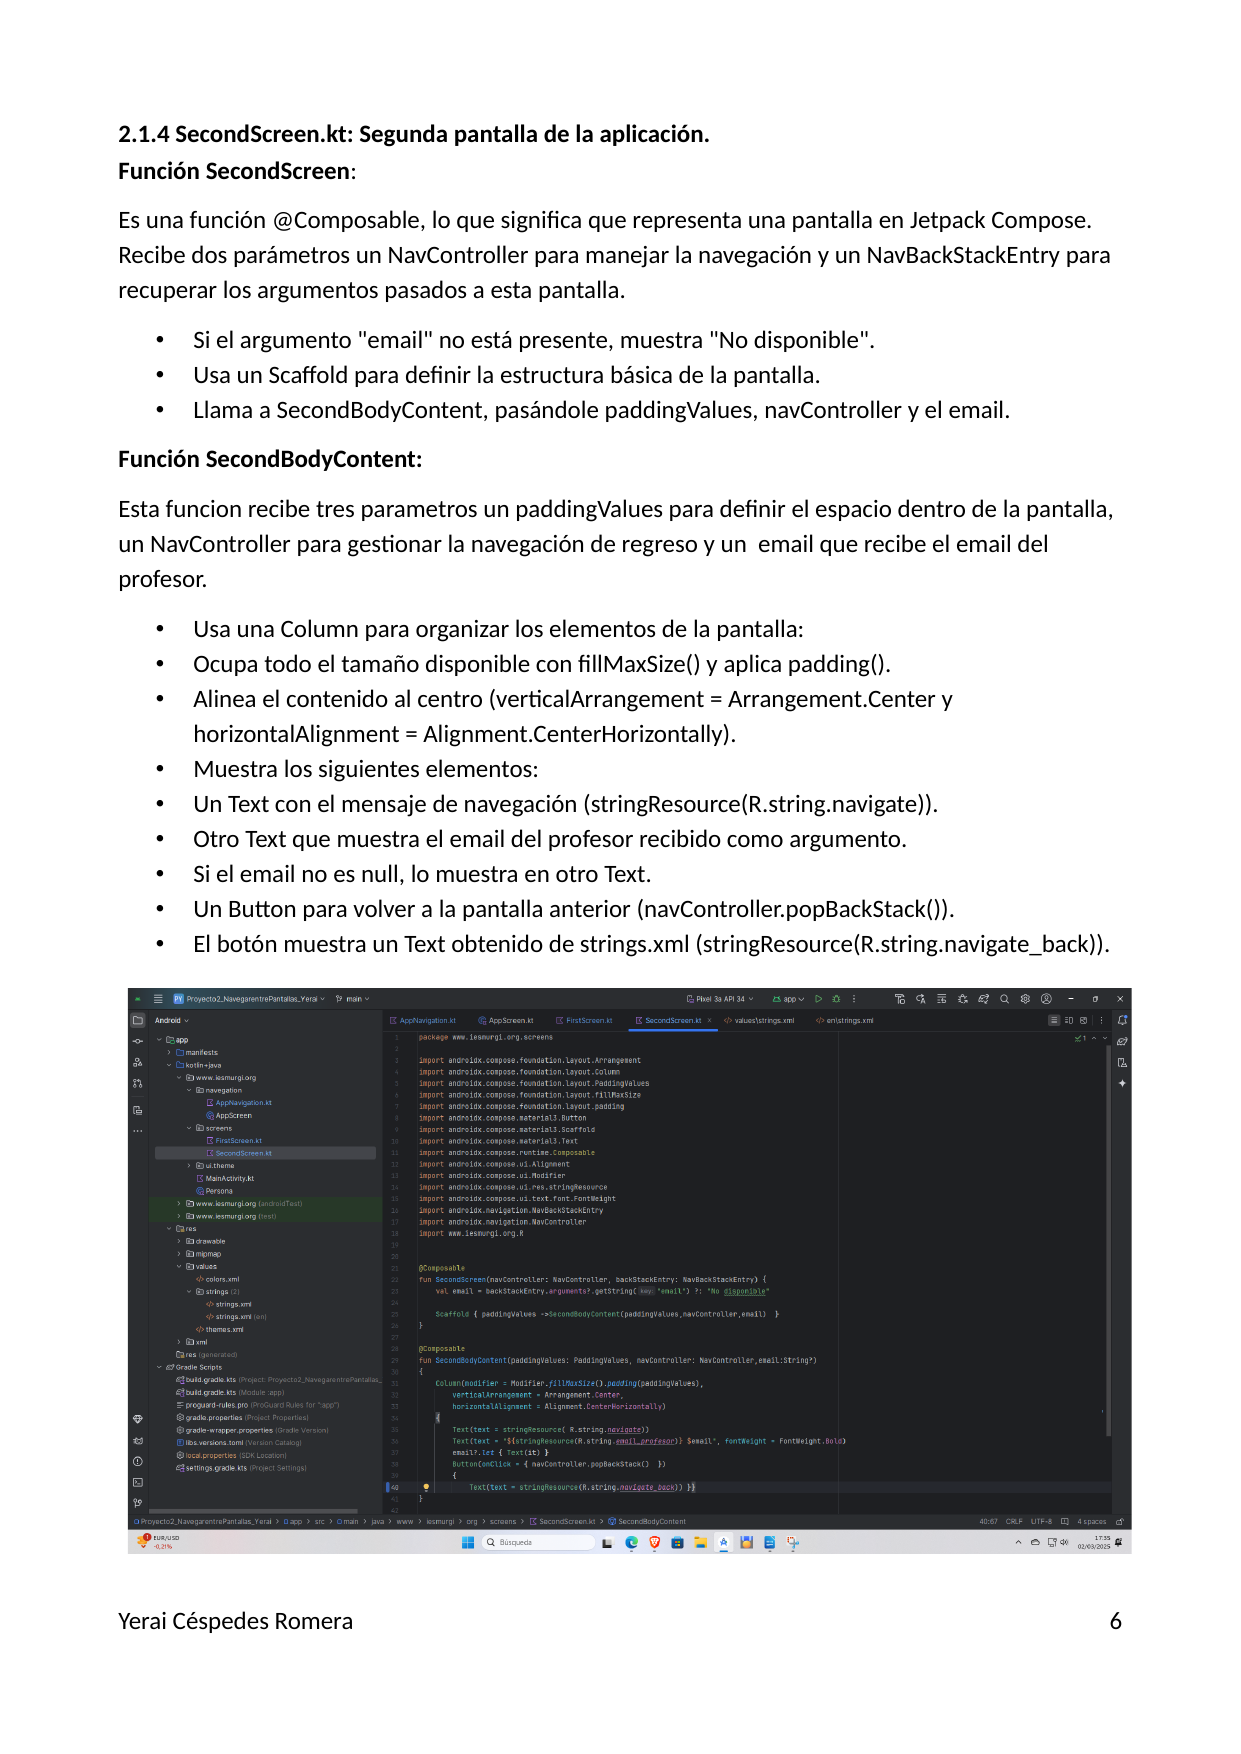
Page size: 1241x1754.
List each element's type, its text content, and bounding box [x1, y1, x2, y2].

list Si el email no es null, lo muestra en otro Text. [156, 858, 1122, 888]
list Usa un Scaffold para definir la estructura básica de la pantalla. [156, 359, 1122, 389]
list Usa una Column para organizar los elementos de la pantalla: [156, 613, 1122, 643]
text Función SecondBodyContent: [118, 444, 1122, 474]
text Es una función @Composable, lo que significa que representa una pantalla en Jetpack Compose. Recibe dos parámetros un NavController para manejar la navegación y un NavBackStackEntry para recuperar los argumentos pasados a esta pantalla. [118, 204, 1122, 305]
list Un Button para volver a la pantalla anterior (navController.popBackStack()). [156, 893, 1122, 923]
list Ocupa todo el tamaño disponible con fillMaxSize() y aplica padding(). [156, 648, 1122, 678]
list Si el argumento "email" no está presente, muestra "No disponible". [156, 324, 1122, 354]
picture [127, 988, 1132, 1554]
subtitle 2.1.4 SecondScreen.kt: Segunda pantalla de la aplicación. [118, 118, 1122, 149]
text Esta funcion recibe tres parametros un paddingValues para definir el espacio dentro de la pantalla, un NavController para gestionar la navegación de regreso y un email que recibe el email del profesor. [118, 493, 1122, 594]
list Un Text con el mensaje de navegación (stringResource(R.string.navigate)). [156, 788, 1122, 818]
text Función SecondScreen: [118, 155, 1122, 185]
list Muestra los siguientes elementos: [156, 753, 1122, 783]
list Otro Text que muestra el email del profesor recibido como argumento. [156, 823, 1122, 853]
list El botón muestra un Text obtenido de strings.xml (stringResource(R.string.navigate_back)). [156, 928, 1122, 958]
list Alinea el contenido al centro (verticalArrangement = Arrangement.Center y horizontalAlignment = Alignment.CenterHorizontally). [156, 683, 1122, 748]
list Llama a SecondBodyContent, pasándole paddingValues, navController y el email. [156, 394, 1122, 424]
